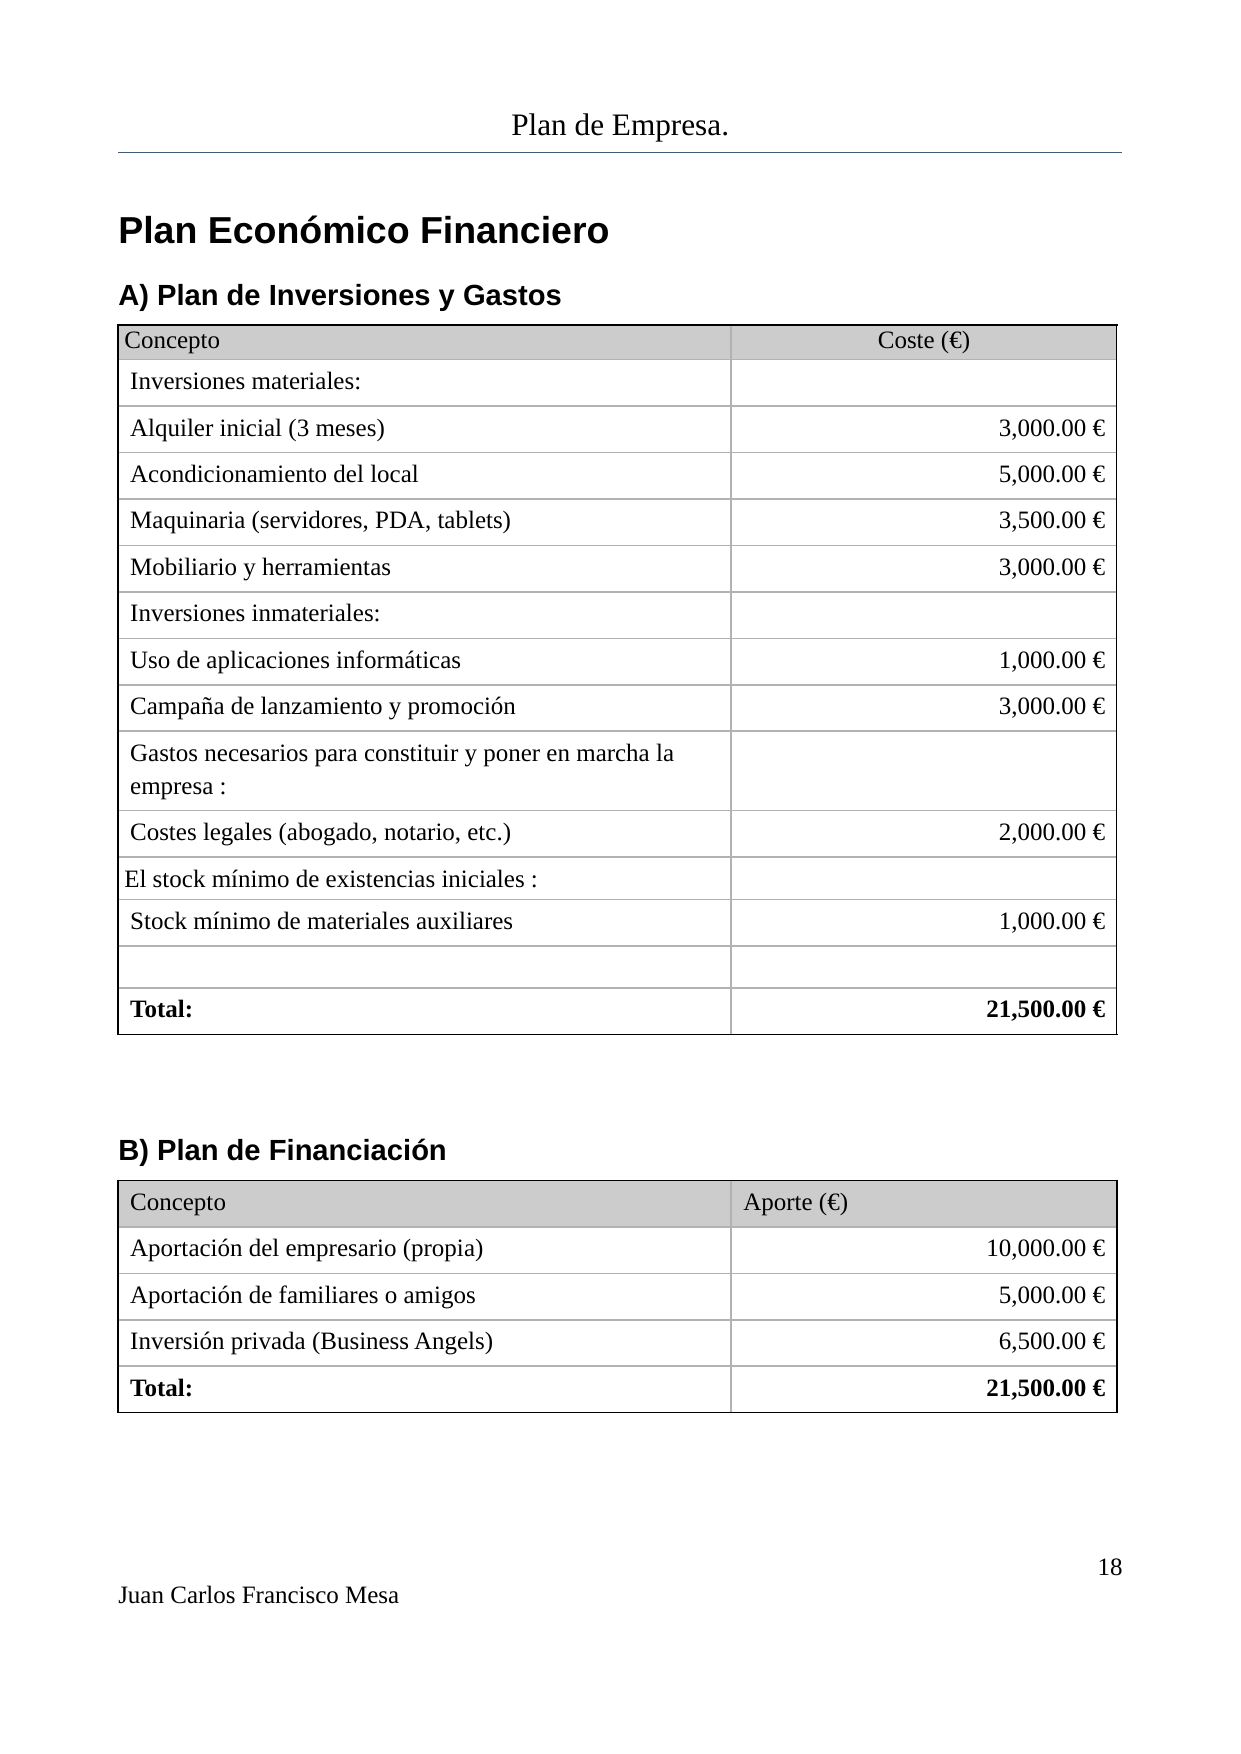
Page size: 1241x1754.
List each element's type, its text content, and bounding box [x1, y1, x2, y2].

table_cell Total: [119, 1367, 730, 1412]
table_cell 21.500,00 € [732, 1367, 1116, 1412]
table_cell 1.000,00 € [732, 900, 1116, 945]
table_header Concepto [119, 326, 730, 359]
table_cell [732, 593, 1116, 637]
table_cell Acondicionamiento del local [119, 453, 730, 498]
table_cell Uso de aplicaciones informáticas [119, 639, 730, 684]
subtitle A) Plan de Inversiones y Gastos [118, 278, 1122, 312]
table_cell Inversión privada (Business Angels) [119, 1321, 730, 1365]
table_cell 2.000,00 € [732, 811, 1116, 856]
table_header Coste (€) [732, 326, 1116, 359]
table_cell El stock mínimo de existencias iniciales : [119, 858, 730, 898]
table_cell Campaña de lanzamiento y promoción [119, 686, 730, 730]
table_cell Gastos necesarios para constituir y poner en marcha la empresa : [119, 732, 730, 810]
table_cell Alquiler inicial (3 meses) [119, 407, 730, 452]
table_cell 5.000,00 € [732, 1274, 1116, 1319]
table_cell Total: [119, 989, 730, 1033]
table_cell Inversiones materiales: [119, 360, 730, 405]
table_cell 10.000,00 € [732, 1228, 1116, 1272]
table_cell 3.000,00 € [732, 686, 1116, 730]
table_cell [732, 360, 1116, 405]
table_cell 5.000,00 € [732, 453, 1116, 498]
table_cell [732, 732, 1116, 810]
table_cell Costes legales (abogado, notario, etc.) [119, 811, 730, 856]
table_cell Maquinaria (servidores, PDA, tablets) [119, 500, 730, 544]
table_cell Stock mínimo de materiales auxiliares [119, 900, 730, 945]
table_cell Mobiliario y herramientas [119, 546, 730, 591]
table_cell [732, 858, 1116, 898]
table_cell Aportación de familiares o amigos [119, 1274, 730, 1319]
subtitle B) Plan de Financiación [118, 1133, 1122, 1167]
table_cell 1.000,00 € [732, 639, 1116, 684]
table_cell Inversiones inmateriales: [119, 593, 730, 637]
table_cell [732, 947, 1116, 987]
table_cell 21.500,00 € [732, 989, 1116, 1033]
table_cell 6.500,00 € [732, 1321, 1116, 1365]
table_cell 3.000,00 € [732, 407, 1116, 452]
subtitle Plan Económico Financiero [118, 208, 1122, 251]
table_cell 3.500,00 € [732, 500, 1116, 544]
table_cell 3.000,00 € [732, 546, 1116, 591]
table_header Concepto [119, 1181, 730, 1226]
table_cell [119, 947, 730, 987]
table_cell Aportación del empresario (propia) [119, 1228, 730, 1272]
table_header Aporte (€) [732, 1181, 1116, 1226]
